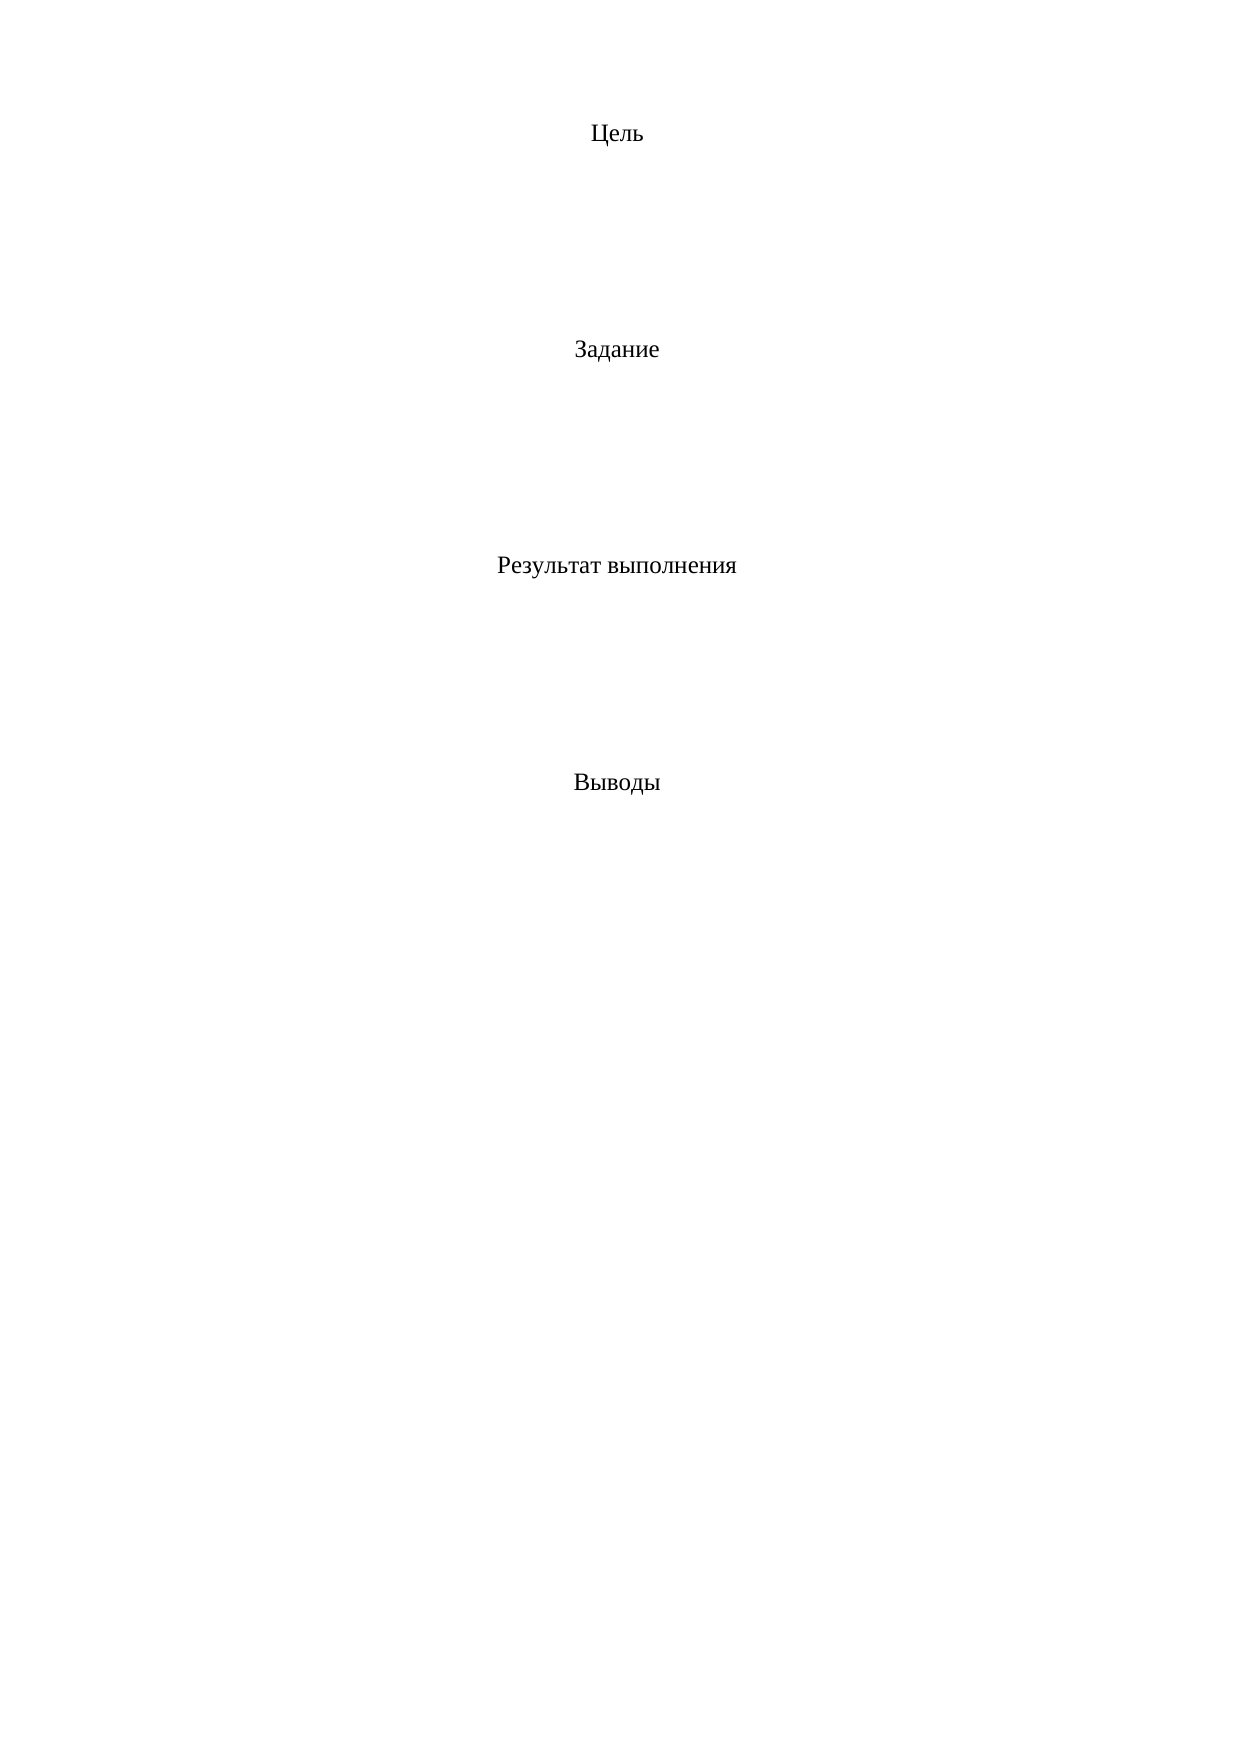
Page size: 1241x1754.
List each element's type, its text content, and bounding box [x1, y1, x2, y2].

text Выводы [118, 767, 1122, 796]
text Задание [118, 334, 1122, 363]
text Цель [118, 118, 1122, 147]
text Результат выполнения [118, 551, 1122, 579]
